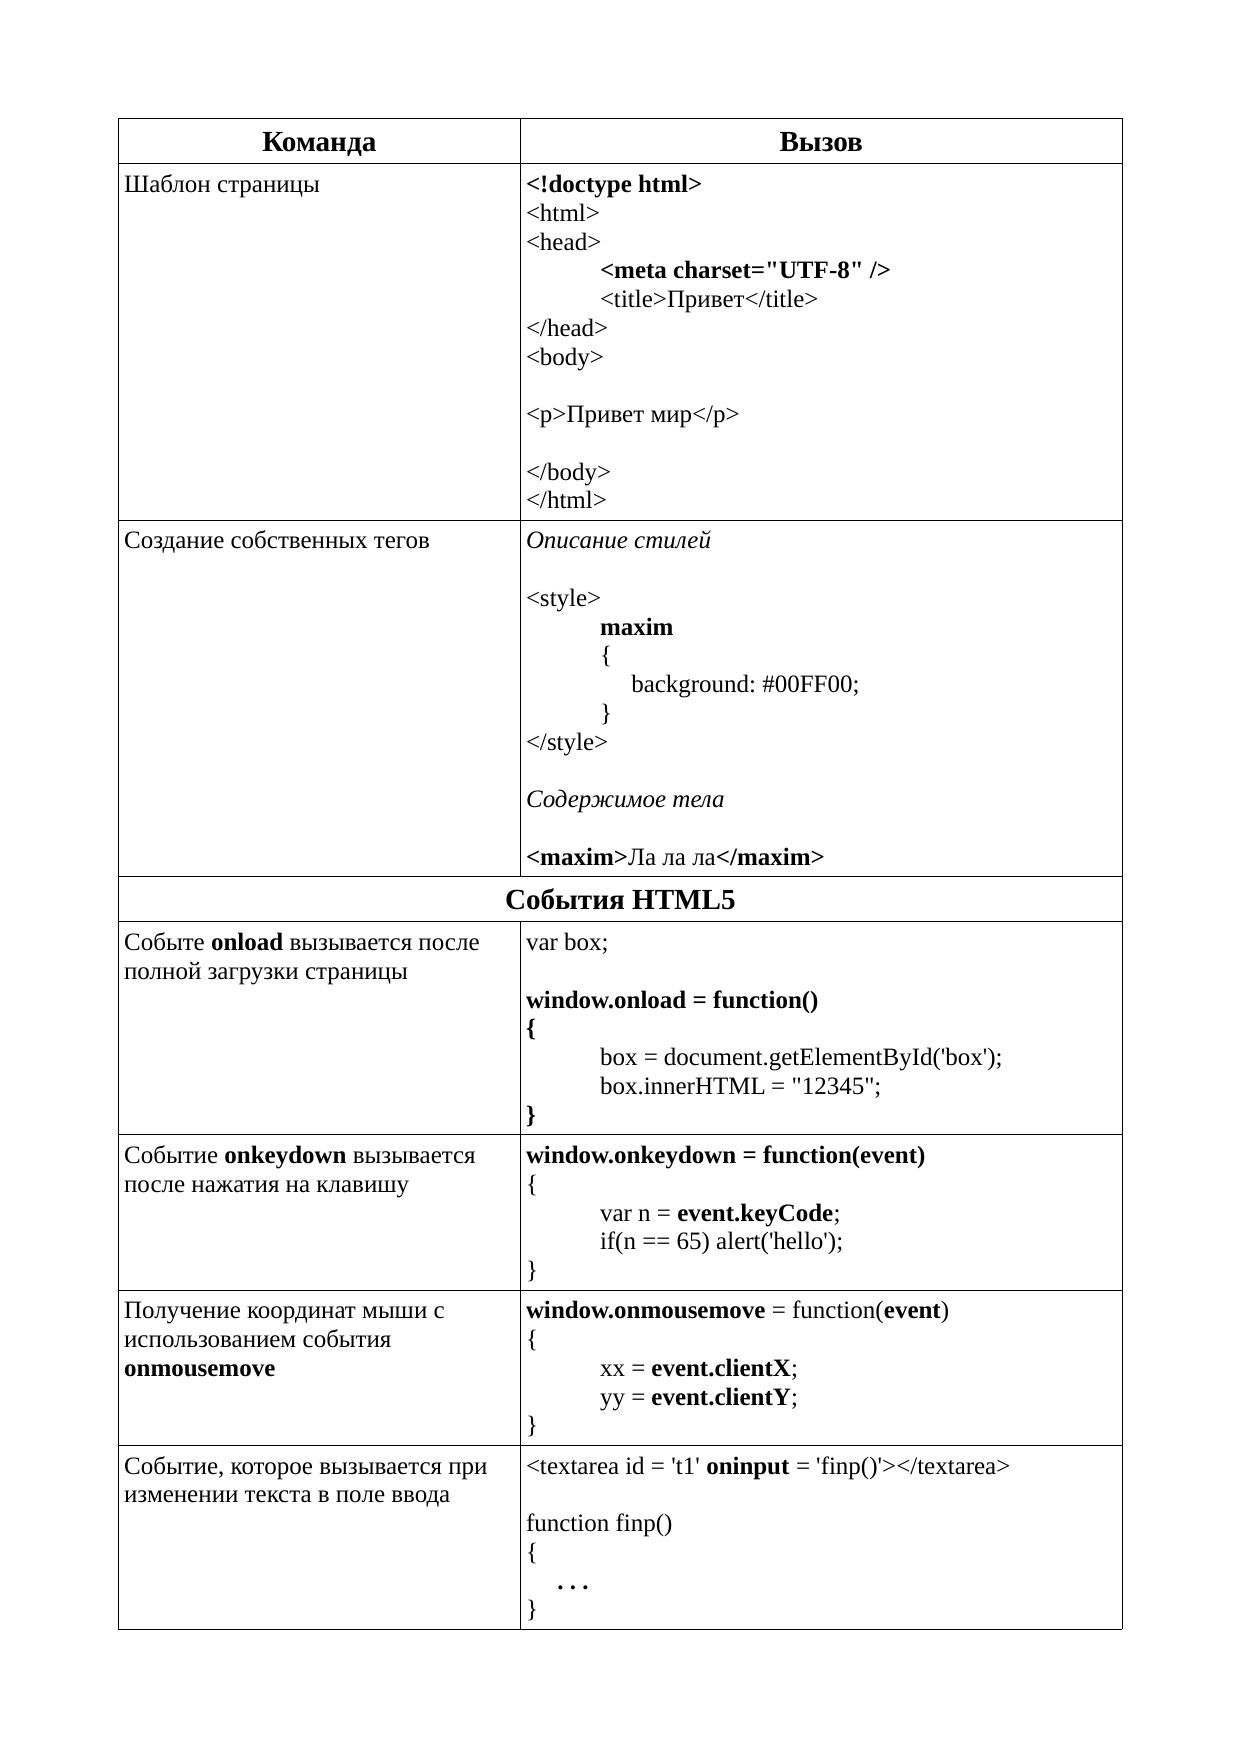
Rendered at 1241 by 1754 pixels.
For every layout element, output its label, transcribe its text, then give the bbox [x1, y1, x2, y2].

table_cell Описание стилей <style> maxim { background: #00FF00; } </style> Содержимое тела <maxim>Ла ла ла</maxim> [521, 521, 1122, 876]
table_cell var box; window.onload = function() { box = document.getElementById('box'); box.innerHTML = "12345"; } [521, 922, 1122, 1134]
table_cell Шаблон страницы [119, 164, 520, 520]
table_cell window.onkeydown = function(event) { var n = event.keyCode; if(n == 65) alert('hello'); } [521, 1135, 1122, 1289]
table_cell Получение координат мыши с использованием события onmousemove [119, 1291, 520, 1445]
table_cell Событие, которое вызывается при изменении текста в поле ввода [119, 1446, 520, 1629]
table_cell window.onmousemove = function(event) { xx = event.clientX; yy = event.clientY; } [521, 1291, 1122, 1445]
table_cell <textarea id = 't1' oninput = 'finp()'></textarea> function finp() { . . . } [521, 1446, 1122, 1629]
table_cell Создание собственных тегов [119, 521, 520, 876]
table_cell Событие onkeydown вызывается после нажатия на клавишу [119, 1135, 520, 1289]
table_cell Событе onload вызывается после полной загрузки страницы [119, 922, 520, 1134]
table_cell <!doctype html> <html> <head> <meta charset="UTF-8" /> <title>Привет</title> </head> <body> <p>Привет мир</p> </body> </html> [521, 164, 1122, 520]
table_header Вызов [521, 119, 1122, 163]
table_cell События HTML5 [119, 877, 1122, 921]
table_header Команда [119, 119, 520, 163]
